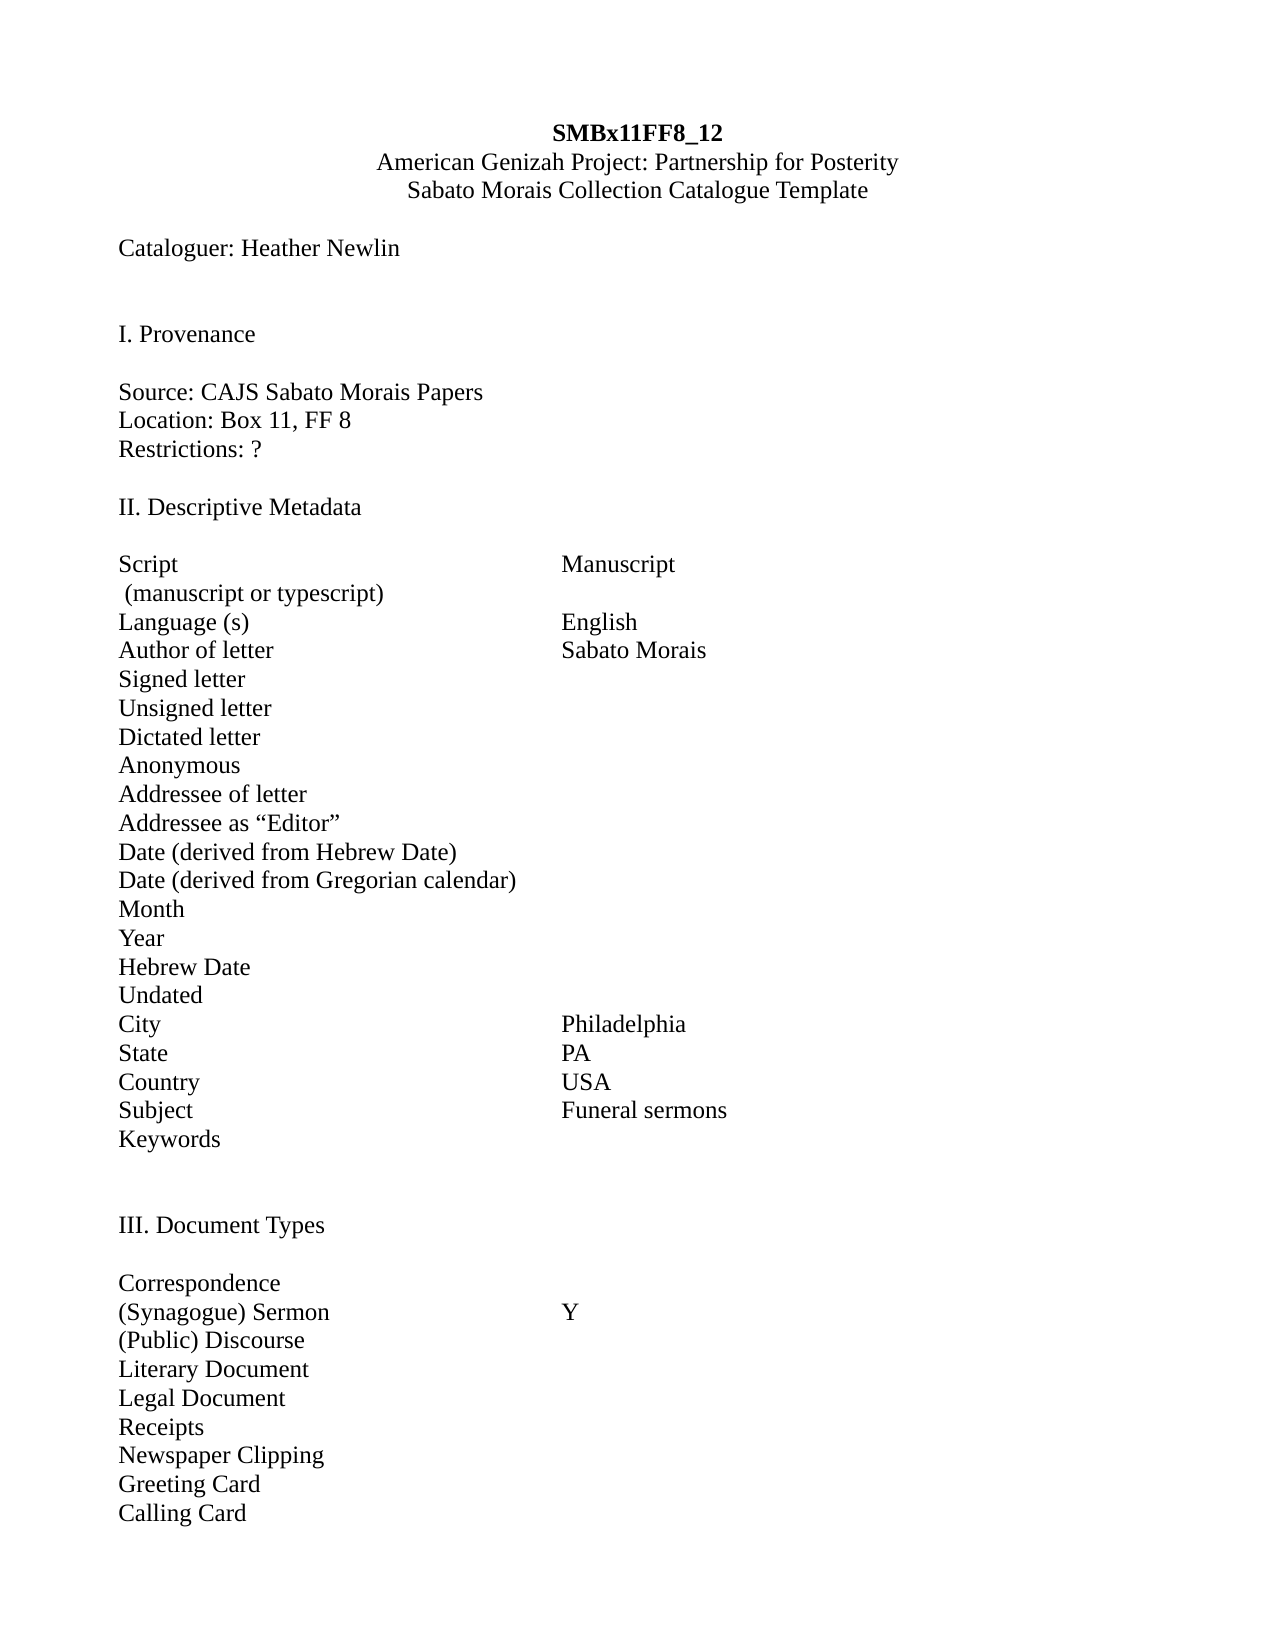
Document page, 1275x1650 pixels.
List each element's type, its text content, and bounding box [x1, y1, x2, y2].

text Addressee as “Editor” [118, 808, 1157, 837]
text Addressee of letter [118, 779, 1157, 808]
text Date (derived from Hebrew Date) [118, 837, 1157, 866]
text Country USA [118, 1067, 1157, 1096]
text Language (s) English [118, 607, 1157, 636]
text Source: CAJS Sabato Morais Papers [118, 377, 1157, 406]
text (manuscript or typescript) [118, 578, 1157, 607]
text Undated [118, 981, 1157, 1009]
text Cataloguer: Heather Newlin [118, 233, 1157, 262]
text Receipts [118, 1412, 1157, 1441]
text (Public) Discourse [118, 1326, 1157, 1354]
text Signed letter [118, 664, 1157, 693]
text III. Document Types [118, 1211, 1157, 1239]
text II. Descriptive Metadata [118, 492, 1157, 521]
text Calling Card [118, 1498, 1157, 1527]
text Year [118, 923, 1157, 952]
text I. Provenance [118, 319, 1157, 348]
text SMBx11FF8_12 [118, 118, 1157, 147]
text Correspondence [118, 1268, 1157, 1297]
text Script Manuscript [118, 549, 1157, 578]
text Newspaper Clipping [118, 1441, 1157, 1469]
text Greeting Card [118, 1469, 1157, 1498]
text Month [118, 894, 1157, 923]
text City Philadelphia [118, 1009, 1157, 1038]
text Anonymous [118, 751, 1157, 779]
text Author of letter Sabato Morais [118, 636, 1157, 664]
text Restrictions: ? [118, 434, 1157, 463]
text Legal Document [118, 1383, 1157, 1412]
text Dictated letter [118, 722, 1157, 751]
text Date (derived from Gregorian calendar) [118, 866, 1157, 894]
text Unsigned letter [118, 693, 1157, 722]
text Sabato Morais Collection Catalogue Template [118, 176, 1157, 204]
text Location: Box 11, FF 8 [118, 406, 1157, 434]
text State PA [118, 1038, 1157, 1067]
text Hebrew Date [118, 952, 1157, 981]
text Keywords [118, 1124, 1157, 1153]
text Subject Funeral sermons [118, 1096, 1157, 1124]
text Literary Document [118, 1354, 1157, 1383]
text American Genizah Project: Partnership for Posterity [118, 147, 1157, 176]
text (Synagogue) Sermon Y [118, 1297, 1157, 1326]
